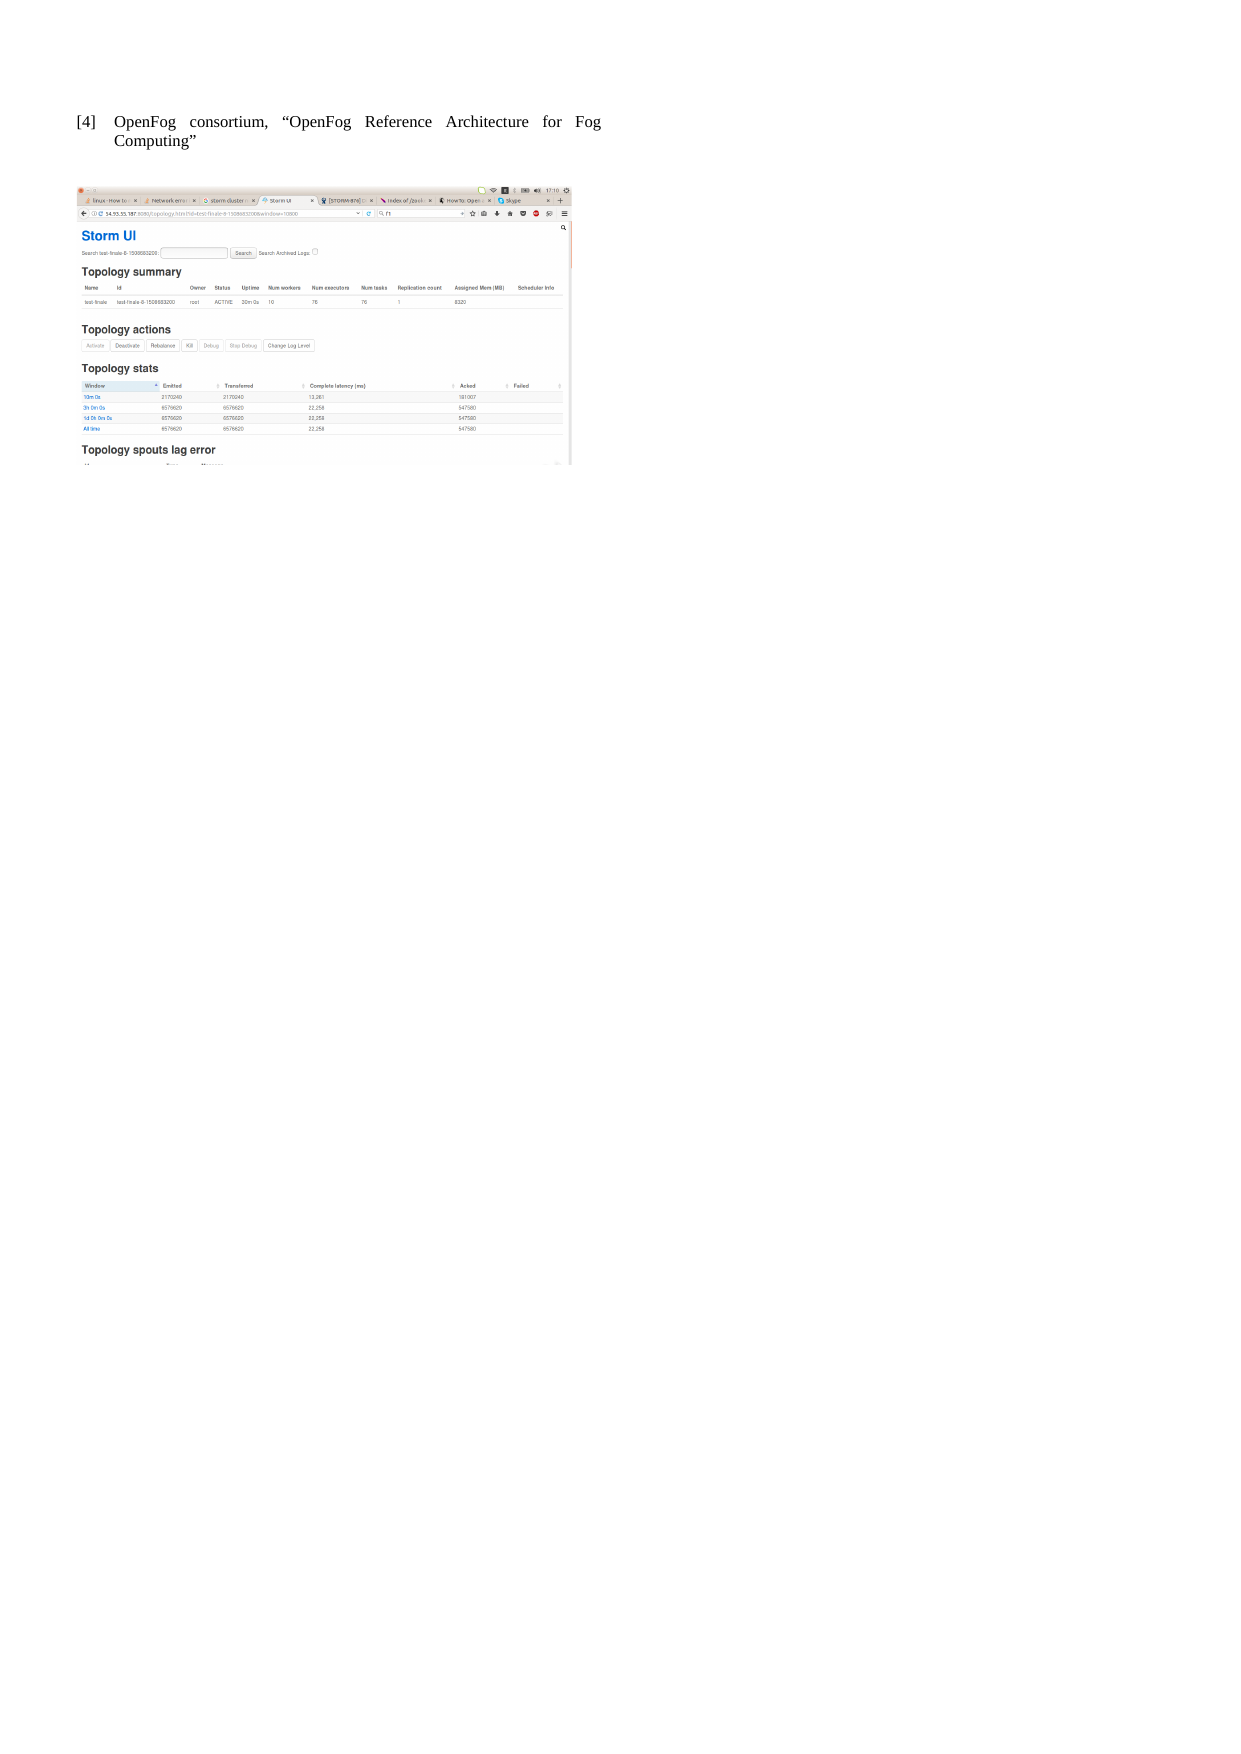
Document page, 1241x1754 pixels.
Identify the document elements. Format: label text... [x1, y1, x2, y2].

picture [76, 186, 572, 465]
list OpenFog consortium, “OpenFog Reference Architecture for Fog Computing” [76, 112, 601, 150]
